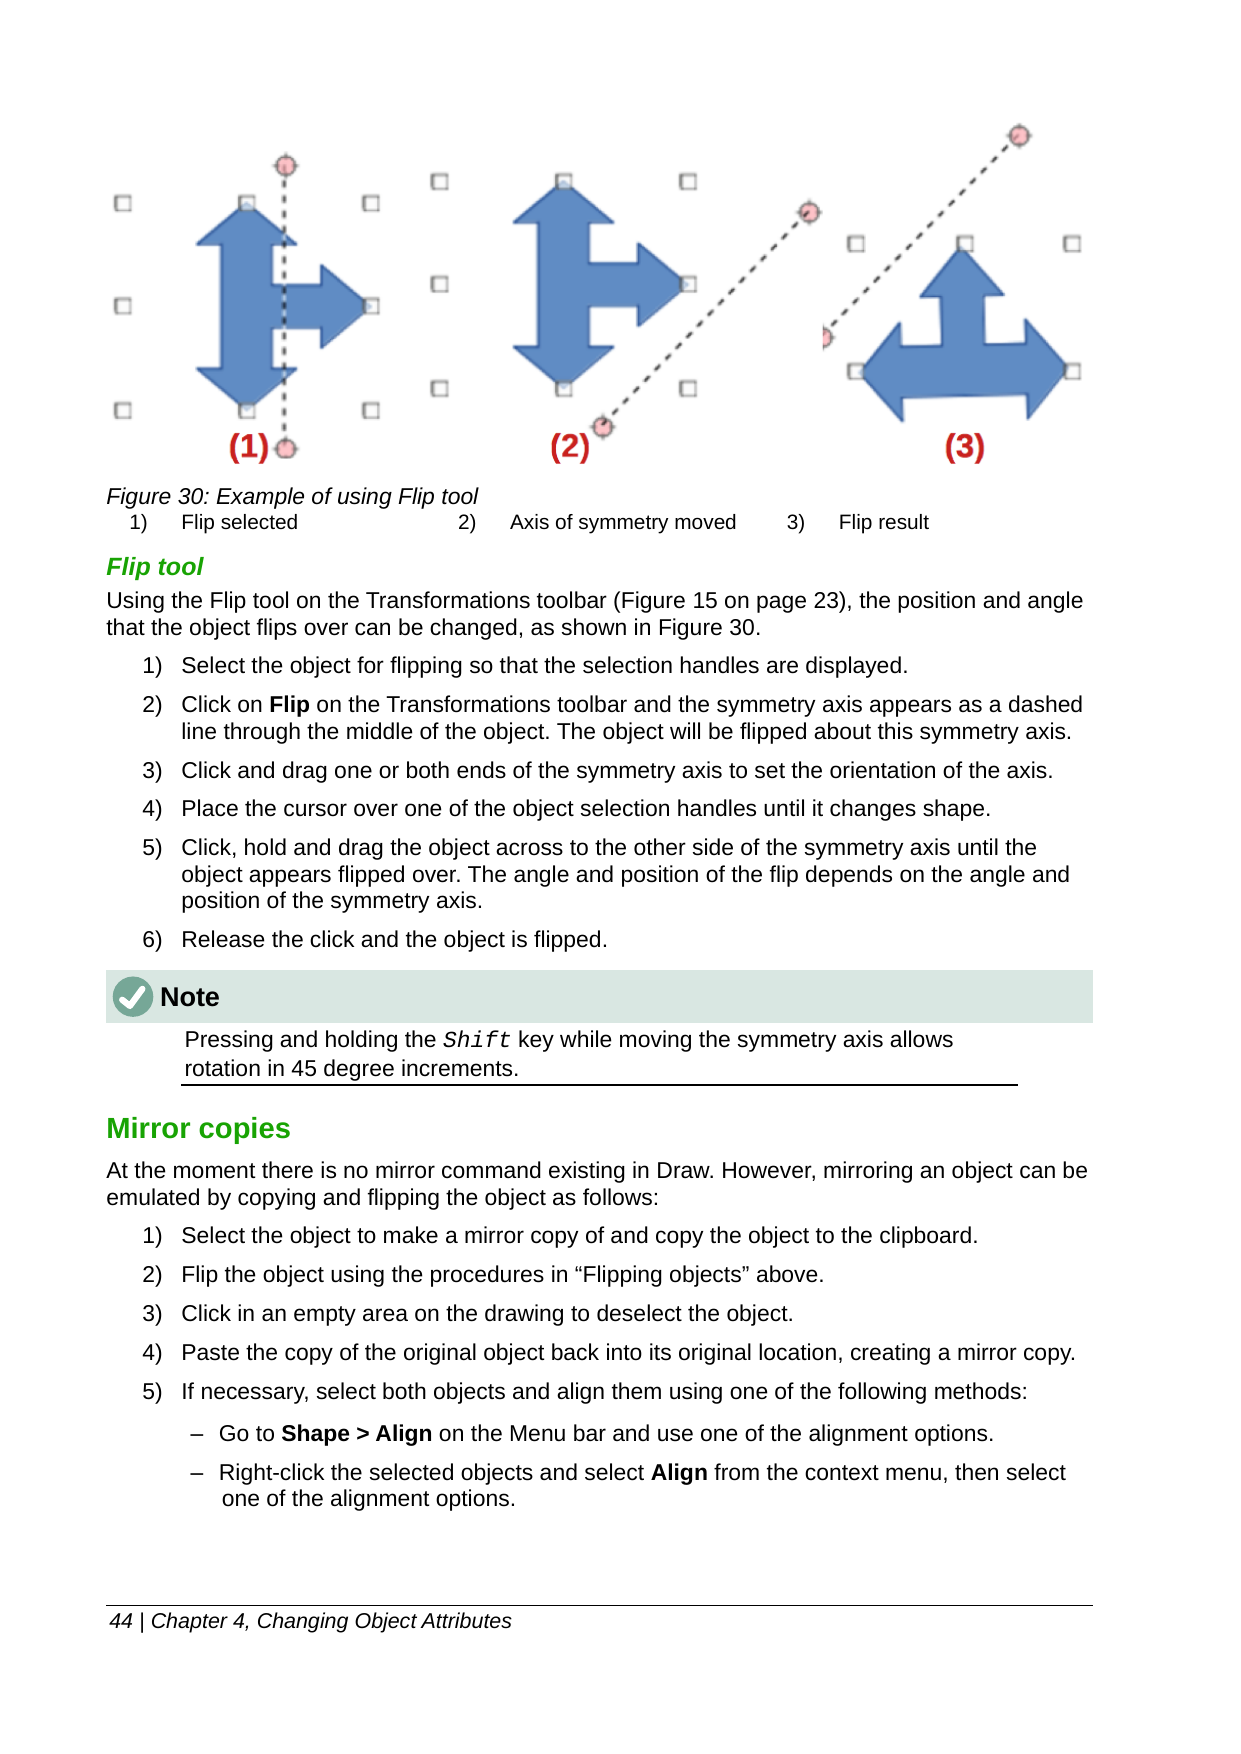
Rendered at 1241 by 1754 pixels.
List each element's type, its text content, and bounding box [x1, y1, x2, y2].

picture [106, 118, 1093, 471]
list Select the object for flipping so that the selection handles are displayed. [162, 652, 1093, 679]
list Paste the copy of the original object back into its original location, creating a mirror copy. [162, 1339, 1093, 1365]
list Select the object to make a mirror copy of and copy the object to the clipboard. [162, 1222, 1093, 1249]
list Release the click and the object is flipped. [162, 926, 1093, 952]
subtitle Flip tool [106, 552, 1093, 581]
subtitle Note [106, 970, 1093, 1023]
text Pressing and holding the Shift key while moving the symmetry axis allows rotation in 45 degree increments. [181, 1023, 1018, 1084]
list Flip the object using the procedures in “Flipping objects” above. [162, 1261, 1093, 1288]
list Click on Flip on the Transformations toolbar and the symmetry axis appears as a dashed line through the middle of the object. The object will be flipped about this symmetry axis. [162, 691, 1093, 744]
list Go to Shape > Align on the Menu bar and use one of the alignment options. [187, 1417, 1093, 1446]
text Figure 30: Example of using Flip tool [106, 483, 1093, 509]
list Flip selected [148, 509, 435, 533]
list Axis of symmetry moved [476, 509, 764, 533]
list Place the cursor over one of the object selection handles until it changes shape. [162, 795, 1093, 822]
list Click, hold and drag the object across to the other side of the symmetry axis until the object appears flipped over. The angle and position of the flip depends on the angle and position of the symmetry axis. [162, 834, 1093, 913]
list Flip result [805, 509, 1093, 533]
subtitle Mirror copies [106, 1111, 1093, 1145]
list Click and drag one or both ends of the symmetry axis to set the orientation of the axis. [162, 757, 1093, 783]
list If necessary, select both objects and align them using one of the following methods: [162, 1378, 1093, 1404]
list Right-click the selected objects and select Align from the context menu, then select one of the alignment options. [187, 1456, 1093, 1514]
text At the moment there is no mirror command existing in Draw. However, mirroring an object can be emulated by copying and flipping the object as follows: [106, 1157, 1093, 1210]
text Using the Flip tool on the Transformations toolbar (Figure 15 on page 23), the position and angle that the object flips over can be changed, as shown in Figure 30. [106, 587, 1093, 640]
list Click in an empty area on the drawing to deselect the object. [162, 1300, 1093, 1326]
